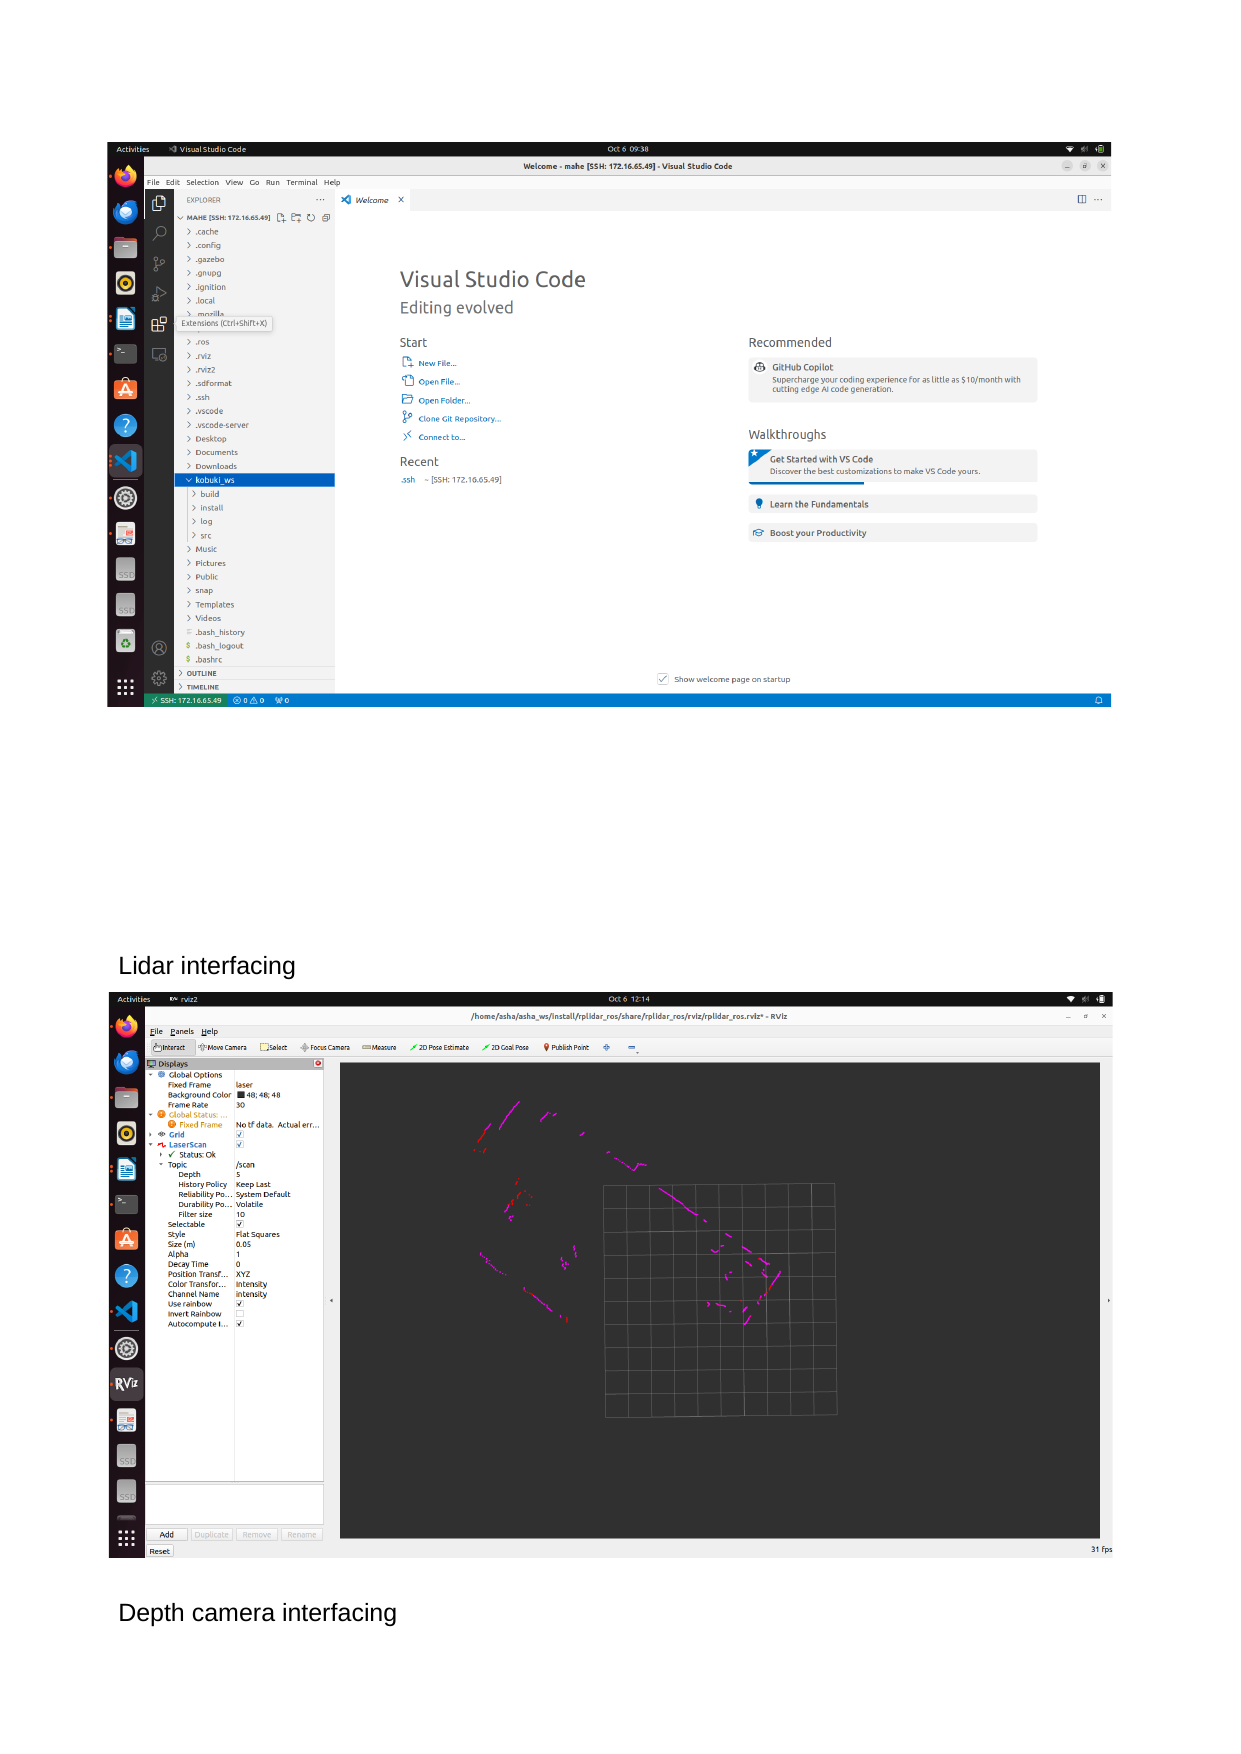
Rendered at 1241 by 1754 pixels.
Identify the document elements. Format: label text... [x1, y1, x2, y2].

picture [108, 992, 1113, 1558]
text Depth camera interfacing [118, 1598, 1122, 1627]
text Lidar interfacing [118, 951, 1122, 979]
picture [107, 142, 1112, 707]
